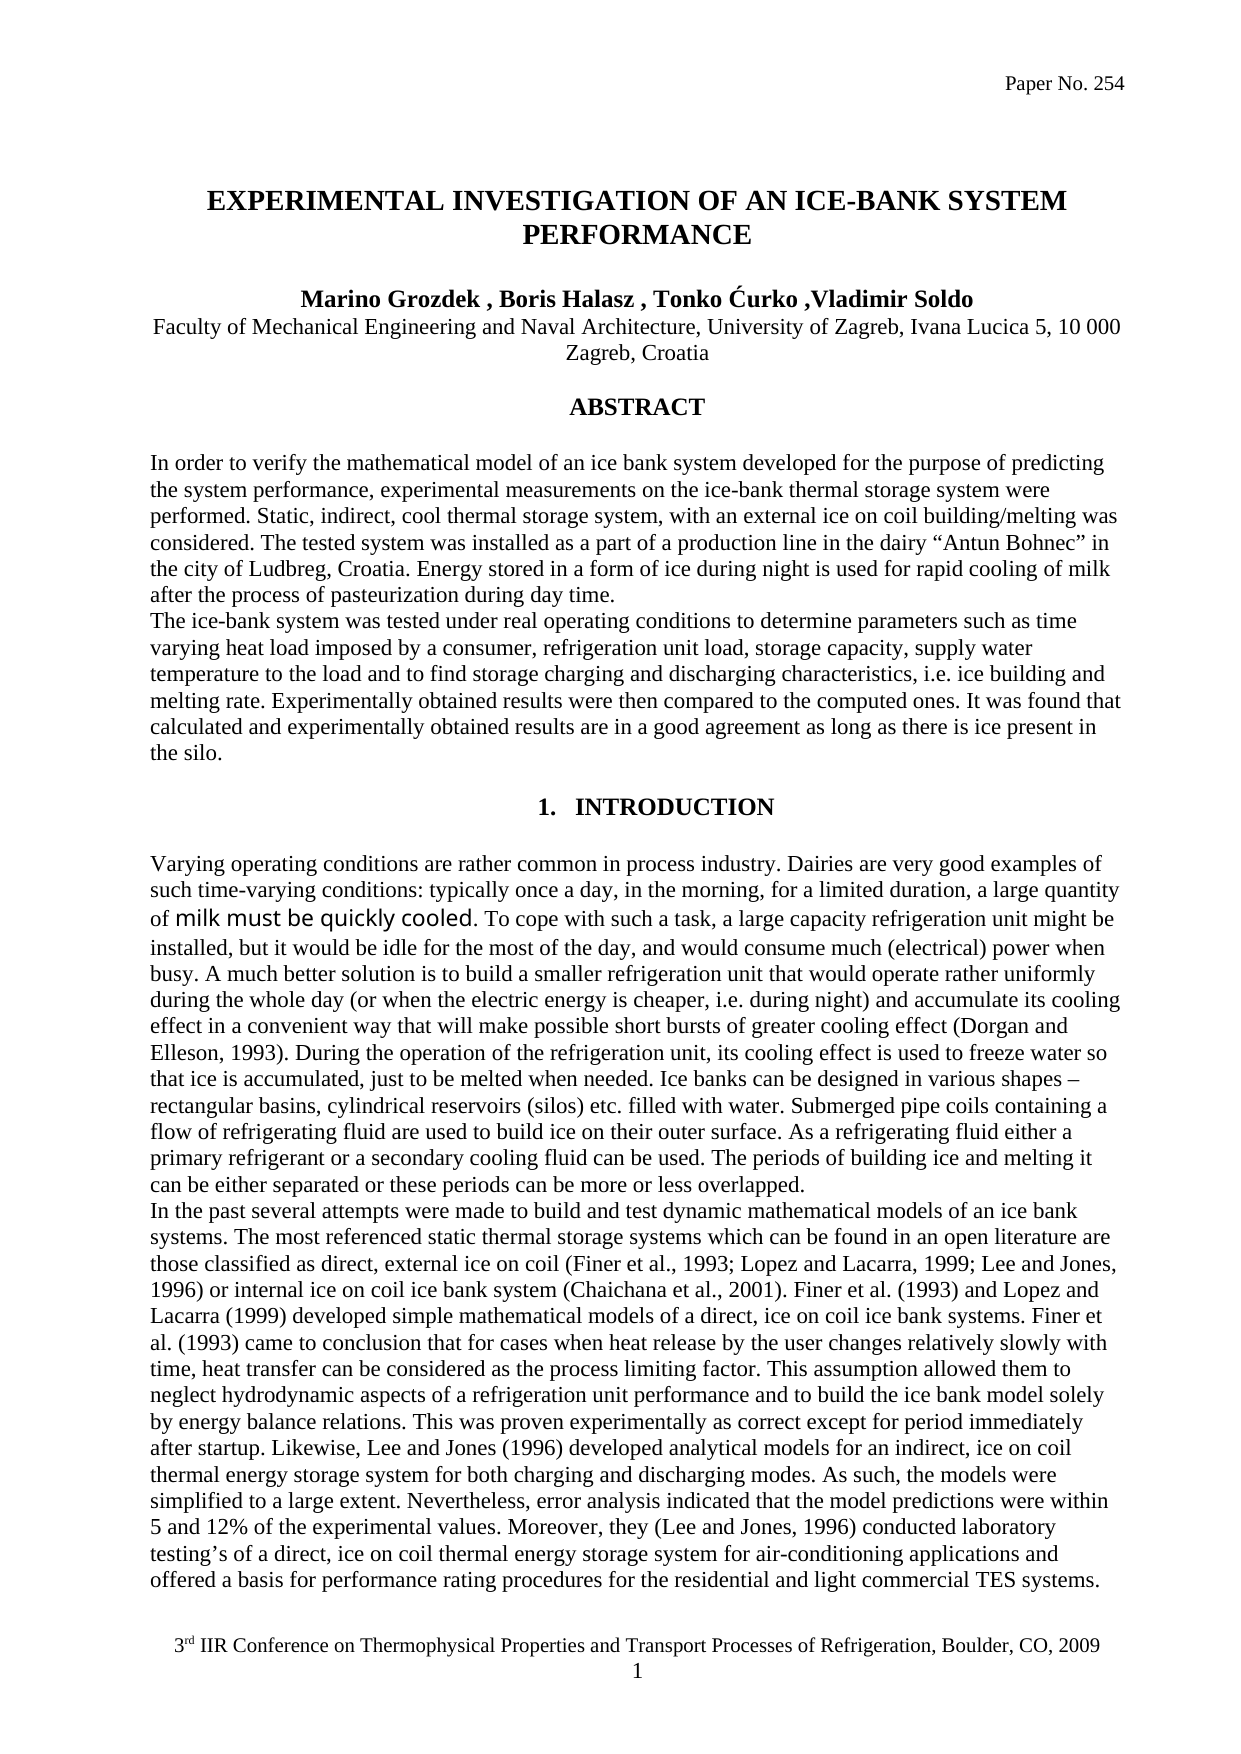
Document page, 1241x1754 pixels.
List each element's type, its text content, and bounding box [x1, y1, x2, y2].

list INTRODUCTION [187, 792, 1124, 821]
text ABSTRACT [150, 392, 1124, 421]
text In the past several attempts were made to build and test dynamic mathematical models of an ice bank systems. The most referenced static thermal storage systems which can be found in an open literature are those classified as direct, external ice on coil (Finer et al., 1993; Lopez and Lacarra, 1999; Lee and Jones, 1996) or internal ice on coil ice bank system (Chaichana et al., 2001). Finer et al. (1993) and Lopez and Lacarra (1999) developed simple mathematical models of a direct, ice on coil ice bank systems. Finer et al. (1993) came to conclusion that for cases when heat release by the user changes relatively slowly with time, heat transfer can be considered as the process limiting factor. This assumption allowed them to neglect hydrodynamic aspects of a refrigeration unit performance and to build the ice bank model solely by energy balance relations. This was proven experimentally as correct except for period immediately after startup. Likewise, Lee and Jones (1996) developed analytical models for an indirect, ice on coil thermal energy storage system for both charging and discharging modes. As such, the models were simplified to a large extent. Nevertheless, error analysis indicated that the model predictions were within 5 and 12% of the experimental values. Moreover, they (Lee and Jones, 1996) conducted laboratory testing’s of a direct, ice on coil thermal energy storage system for air-conditioning applications and offered a basis for performance rating procedures for the residential and light commercial TES systems. [150, 1197, 1124, 1592]
text Varying operating conditions are rather common in process industry. Dairies are very good examples of such time-varying conditions: typically once a day, in the morning, for a limited duration, a large quantity of milk must be quickly cooled. To cope with such a task, a large capacity refrigeration unit might be installed, but it would be idle for the most of the day, and would consume much (electrical) power when busy. A much better solution is to build a smaller refrigeration unit that would operate rather uniformly during the whole day (or when the electric energy is cheaper, i.e. during night) and accumulate its cooling effect in a convenient way that will make possible short bursts of greater cooling effect (Dorgan and Elleson, 1993). During the operation of the refrigeration unit, its cooling effect is used to freeze water so that ice is accumulated, just to be melted when needed. Ice banks can be designed in various shapes – rectangular basins, cylindrical reservoirs (silos) etc. filled with water. Submerged pipe coils containing a flow of refrigerating fluid are used to build ice on their outer surface. As a refrigerating fluid either a primary refrigerant or a secondary cooling fluid can be used. The periods of building ice and melting it can be either separated or these periods can be more or less overlapped. [150, 849, 1124, 1197]
text EXPERIMENTAL INVESTIGATION OF AN ICE-BANK SYSTEM PERFORMANCE [150, 183, 1124, 251]
text Faculty of Mechanical Engineering and Naval Architecture, University of Zagreb, Ivana Lucica 5, 10 000 Zagreb, Croatia [150, 313, 1124, 366]
text The ice-bank system was tested under real operating conditions to determine parameters such as time varying heat load imposed by a consumer, refrigeration unit load, storage capacity, supply water temperature to the load and to find storage charging and discharging characteristics, i.e. ice building and melting rate. Experimentally obtained results were then compared to the computed ones. It was found that calculated and experimentally obtained results are in a good agreement as long as there is ice present in the silo. [150, 608, 1124, 766]
text Marino Grozdek , Boris Halasz , Tonko Ćurko ,Vladimir Soldo [150, 284, 1124, 313]
text In order to verify the mathematical model of an ice bank system developed for the purpose of predicting the system performance, experimental measurements on the ice-bank thermal storage system were performed. Static, indirect, cool thermal storage system, with an external ice on coil building/melting was considered. The tested system was installed as a part of a production line in the dairy “Antun Bohnec” in the city of Ludbreg, Croatia. Energy stored in a form of ice during night is used for rapid cooling of milk after the process of pasteurization during day time. [150, 449, 1124, 608]
